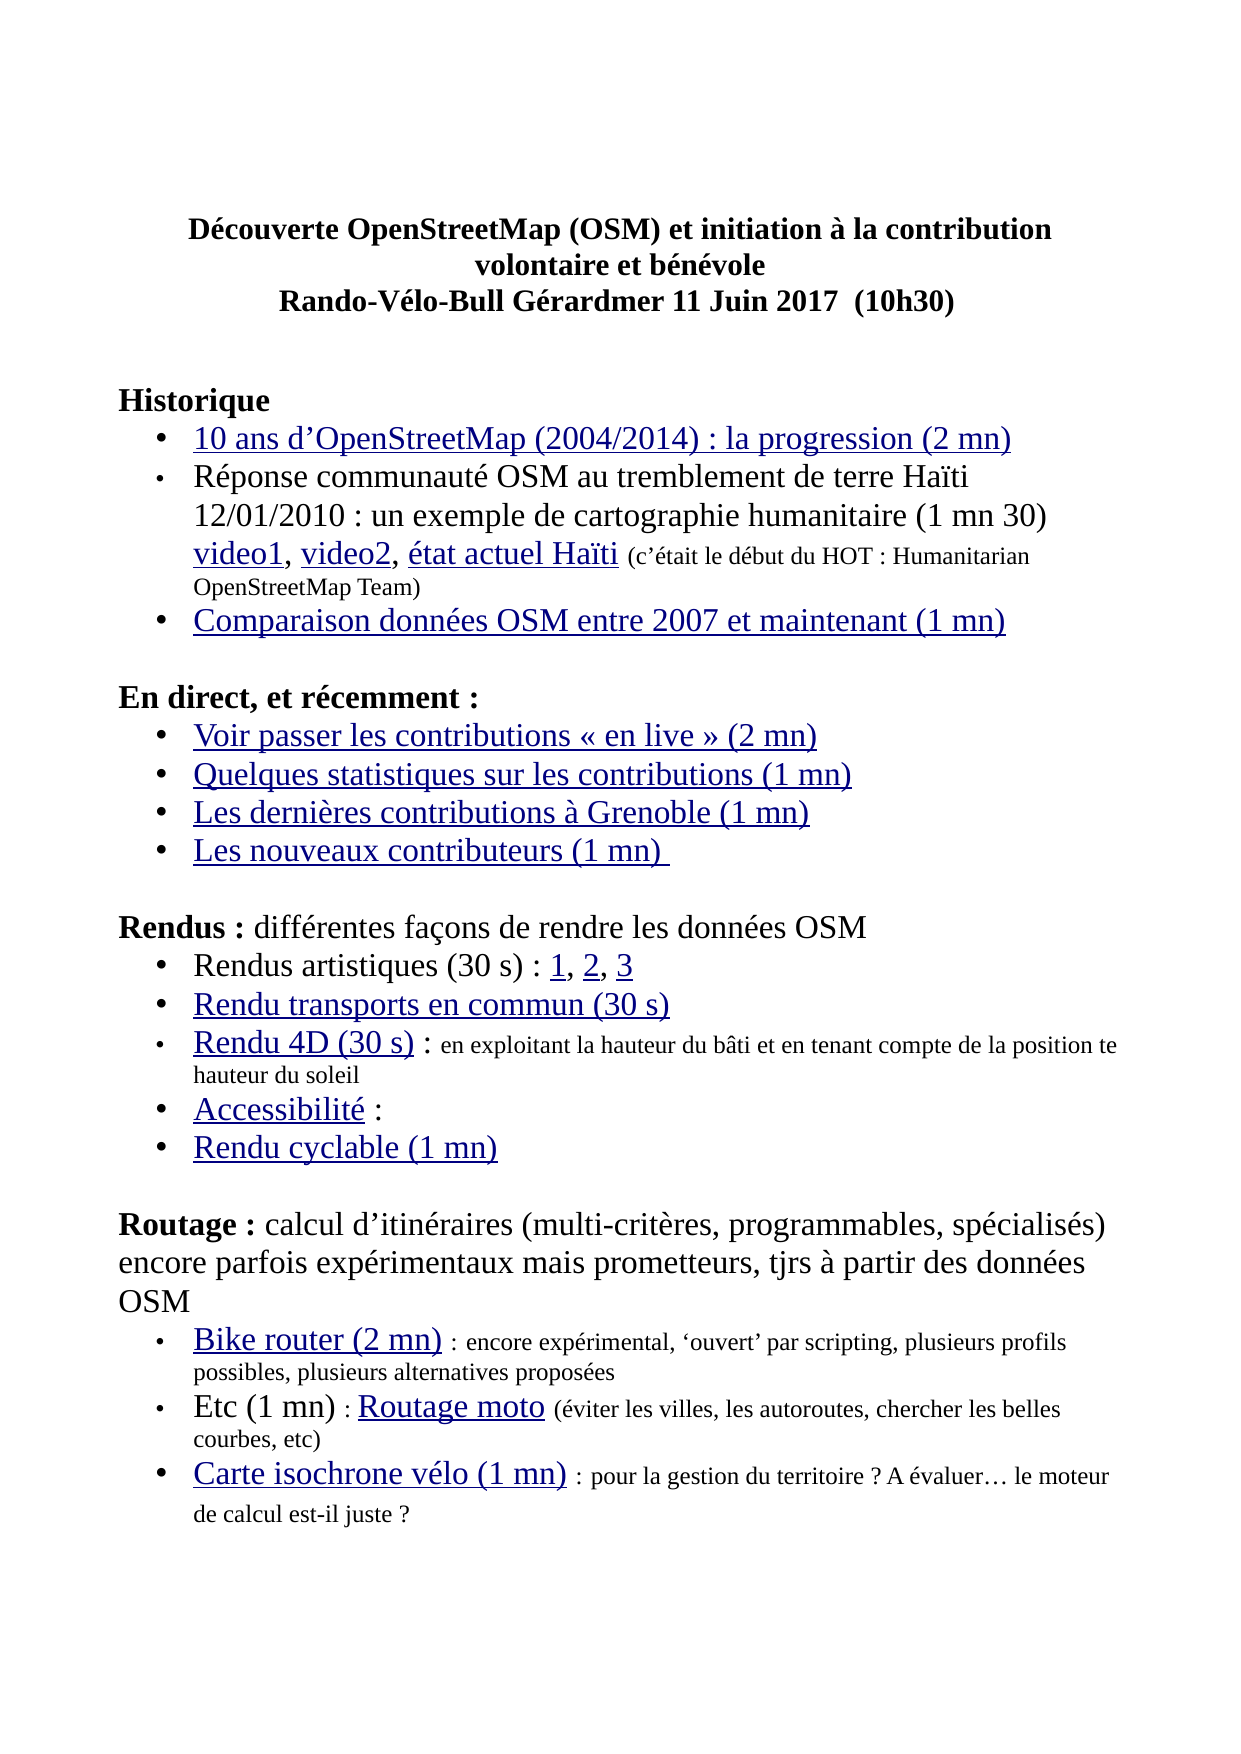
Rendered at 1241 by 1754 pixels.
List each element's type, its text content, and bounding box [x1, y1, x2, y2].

list Rendu 4D (30 s) : en exploitant la hauteur du bâti et en tenant compte de la position te hauteur du soleil [156, 1022, 1122, 1089]
list Rendu transports en commun (30 s) [156, 984, 1122, 1022]
list Les dernières contributions à Grenoble (1 mn) [156, 792, 1122, 830]
list Quelques statistiques sur les contributions (1 mn) [156, 754, 1122, 792]
text Historique [118, 380, 1122, 418]
list Les nouveaux contributeurs (1 mn) [156, 830, 1122, 869]
list Rendu cyclable (1 mn) [156, 1127, 1122, 1166]
list Accessibilité : [156, 1089, 1122, 1127]
list Etc (1 mn) : Routage moto (éviter les villes, les autoroutes, chercher les belles courbes, etc) [156, 1386, 1122, 1453]
list 10 ans d’OpenStreetMap (2004/2014) : la progression (2 mn) [156, 418, 1122, 457]
text Rendus : différentes façons de rendre les données OSM [118, 907, 1122, 945]
text En direct, et récemment : [118, 677, 1122, 715]
list Rendus artistiques (30 s) : 1, 2, 3 [156, 945, 1122, 984]
list Réponse communauté OSM au tremblement de terre Haïti 12/01/2010 : un exemple de cartographie humanitaire (1 mn 30) video1, video2, état actuel Haïti (c’était le début du HOT : Humanitarian OpenStreetMap Team) [156, 457, 1122, 600]
text Routage : calcul d’itinéraires (multi-critères, programmables, spécialisés) encore parfois expérimentaux mais prometteurs, tjrs à partir des données OSM [118, 1204, 1122, 1319]
list Comparaison données OSM entre 2007 et maintenant (1 mn) [156, 600, 1122, 639]
list Bike router (2 mn) : encore expérimental, ‘ouvert’ par scripting, plusieurs profils possibles, plusieurs alternatives proposées [156, 1319, 1122, 1386]
text Découverte OpenStreetMap (OSM) et initiation à la contribution volontaire et bénévole [118, 210, 1122, 282]
list Voir passer les contributions « en live » (2 mn) [156, 715, 1122, 754]
list Carte isochrone vélo (1 mn) : pour la gestion du territoire ? A évaluer… le moteur de calcul est-il juste ? [156, 1453, 1122, 1530]
text Rando-Vélo-Bull Gérardmer 11 Juin 2017 (10h30) [118, 282, 1122, 318]
